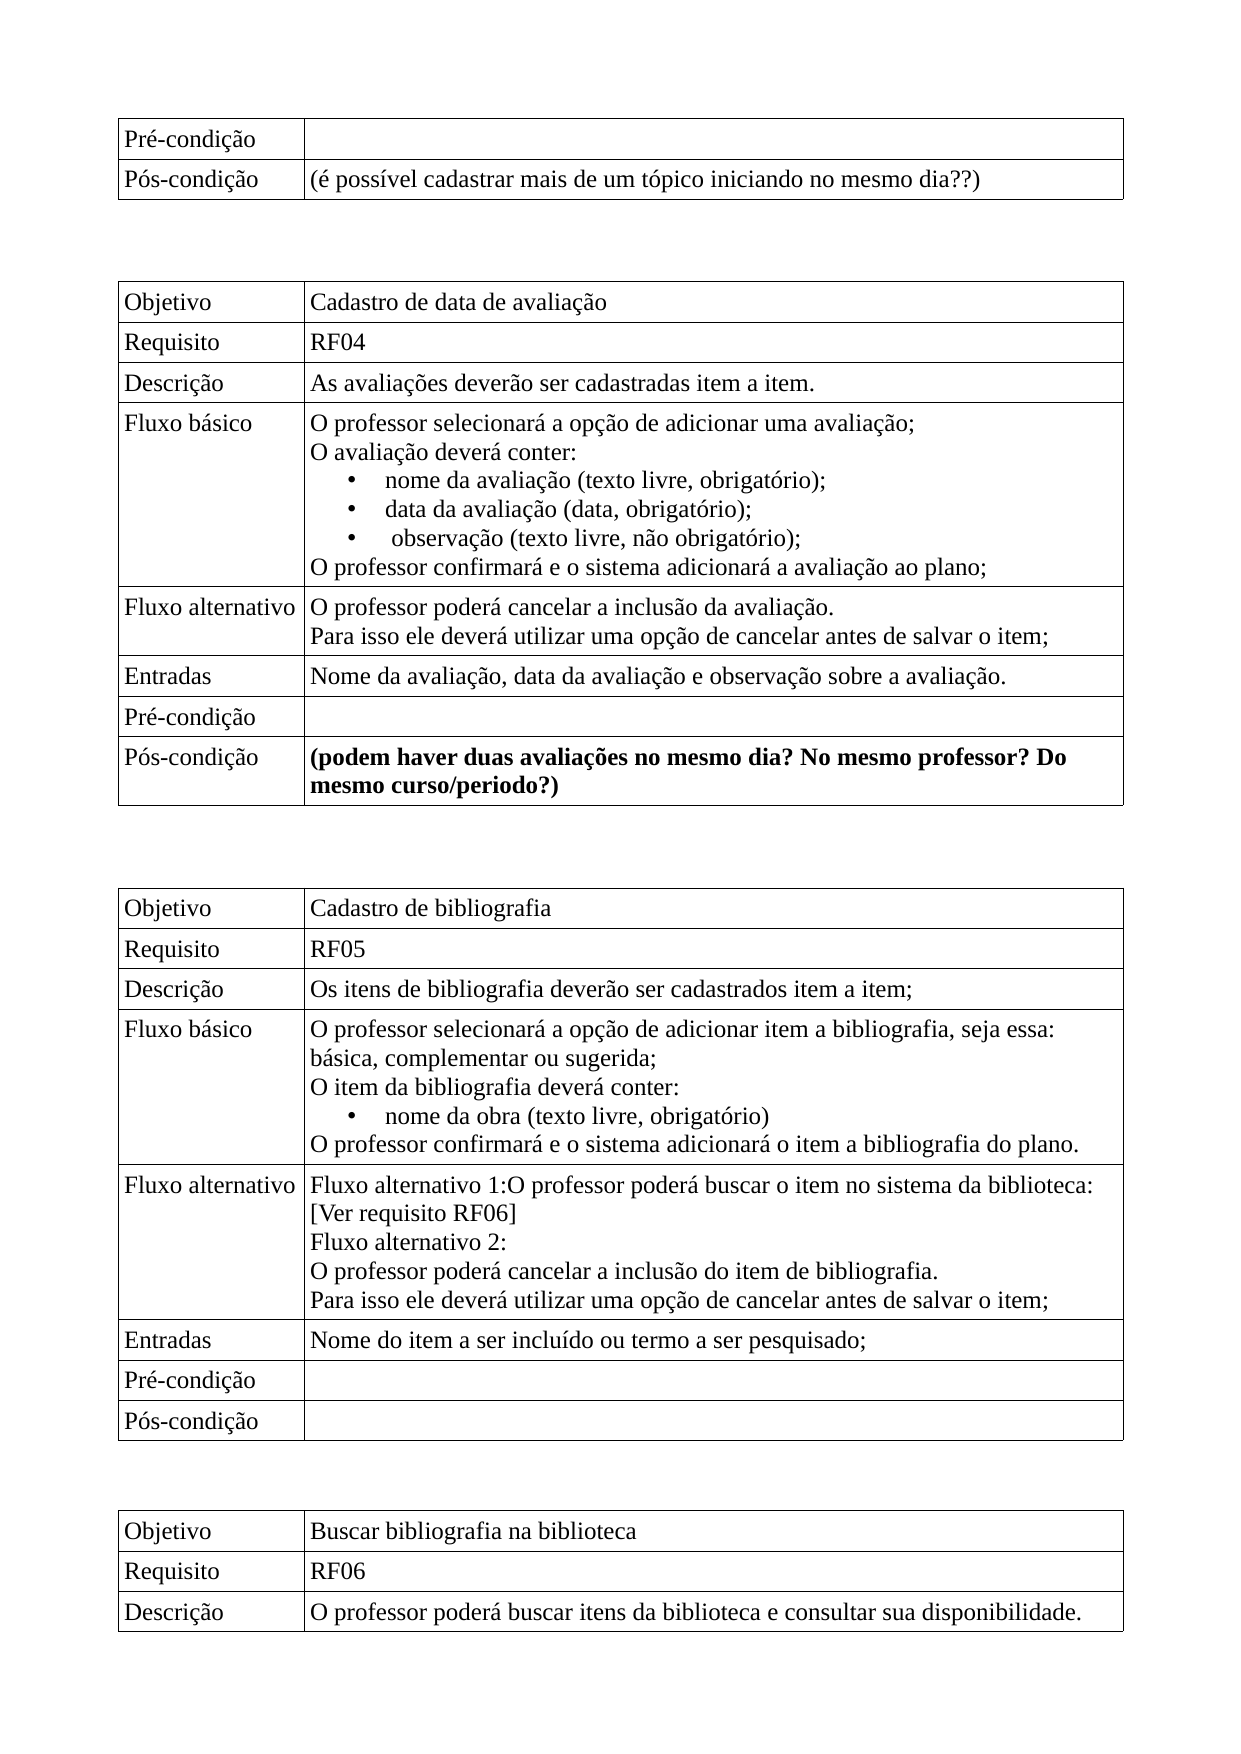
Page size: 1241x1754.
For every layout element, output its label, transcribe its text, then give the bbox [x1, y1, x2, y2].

table_cell [305, 1401, 1123, 1440]
table_cell Requisito [119, 323, 304, 362]
table_cell (podem haver duas avaliações no mesmo dia? No mesmo professor? Do mesmo curso/periodo?) [305, 737, 1123, 805]
table_cell Entradas [119, 656, 304, 696]
table_cell Descrição [119, 969, 304, 1009]
table_header Cadastro de data de avaliação [305, 282, 1123, 322]
table_cell Requisito [119, 929, 304, 968]
table_cell RF05 [305, 929, 1123, 968]
table_cell Pós-condição [119, 737, 304, 805]
table_cell [305, 697, 1123, 736]
table_cell Entradas [119, 1320, 304, 1359]
table_cell Fluxo alternativo [119, 587, 304, 655]
table_cell O professor selecionará a opção de adicionar uma avaliação; O avaliação deverá conter: nome da avaliação (texto livre, obrigatório); data da avaliação (data, obrigatório); observação (texto livre, não obrigatório); O professor confirmará e o sistema adicionará a avaliação ao plano; [305, 403, 1123, 586]
table_cell As avaliações deverão ser cadastradas item a item. [305, 363, 1123, 402]
table_header Buscar bibliografia na biblioteca [305, 1511, 1123, 1551]
table_cell Descrição [119, 1592, 304, 1631]
table_header Objetivo [119, 282, 304, 322]
table_cell Pós-condição [119, 1401, 304, 1440]
table_cell O professor poderá cancelar a inclusão da avaliação. Para isso ele deverá utilizar uma opção de cancelar antes de salvar o item; [305, 587, 1123, 655]
table_cell Os itens de bibliografia deverão ser cadastrados item a item; [305, 969, 1123, 1009]
table_cell Fluxo alternativo [119, 1165, 304, 1319]
table_cell Fluxo básico [119, 403, 304, 586]
table_cell Requisito [119, 1552, 304, 1591]
table_cell O professor selecionará a opção de adicionar item a bibliografia, seja essa: básica, complementar ou sugerida; O item da bibliografia deverá conter: nome da obra (texto livre, obrigatório) O professor confirmará e o sistema adicionará o item a bibliografia do plano. [305, 1010, 1123, 1164]
table_cell RF06 [305, 1552, 1123, 1591]
table_cell Pós-condição [119, 160, 304, 199]
table_cell Descrição [119, 363, 304, 402]
table_cell O professor poderá buscar itens da biblioteca e consultar sua disponibilidade. [305, 1592, 1123, 1631]
table_cell Pré-condição [119, 697, 304, 736]
table_cell RF04 [305, 323, 1123, 362]
table_cell Pré-condição [119, 119, 304, 158]
table_cell Nome da avaliação, data da avaliação e observação sobre a avaliação. [305, 656, 1123, 696]
table_cell (é possível cadastrar mais de um tópico iniciando no mesmo dia??) [305, 160, 1123, 199]
table_cell Nome do item a ser incluído ou termo a ser pesquisado; [305, 1320, 1123, 1359]
table_cell [305, 1361, 1123, 1400]
table_cell Fluxo alternativo 1:O professor poderá buscar o item no sistema da biblioteca: [Ver requisito RF06] Fluxo alternativo 2: O professor poderá cancelar a inclusão do item de bibliografia. Para isso ele deverá utilizar uma opção de cancelar antes de salvar o item; [305, 1165, 1123, 1319]
table_cell [305, 119, 1123, 158]
table_cell Pré-condição [119, 1361, 304, 1400]
table_header Cadastro de bibliografia [305, 889, 1123, 928]
table_header Objetivo [119, 889, 304, 928]
table_cell Fluxo básico [119, 1010, 304, 1164]
table_header Objetivo [119, 1511, 304, 1551]
